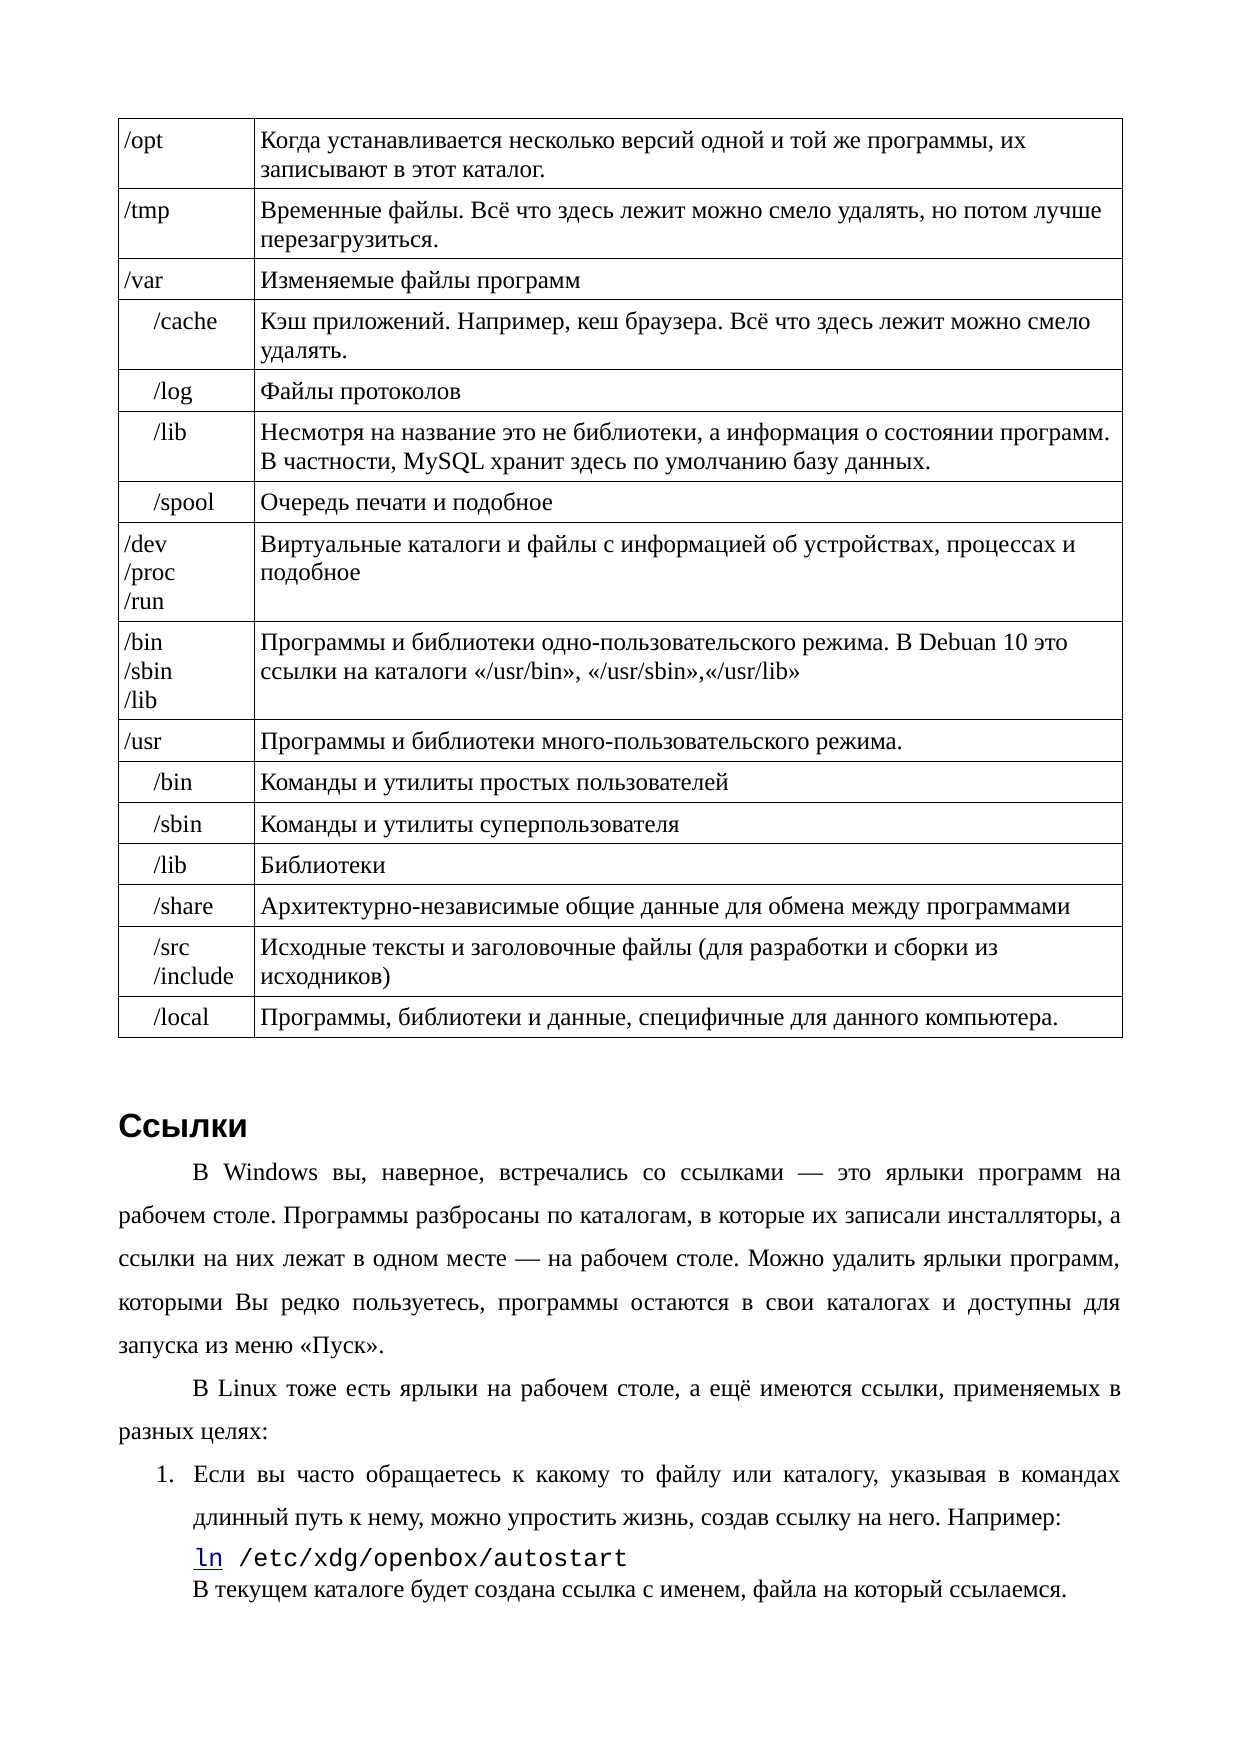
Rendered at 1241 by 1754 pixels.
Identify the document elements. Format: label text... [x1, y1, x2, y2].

table_cell Программы, библиотеки и данные, специфичные для данного компьютера. [255, 997, 1122, 1037]
table_cell /tmp [119, 189, 254, 258]
table_cell Архитектурно-независимые общие данные для обмена между программами [255, 885, 1122, 926]
table_cell Файлы протоколов [255, 370, 1122, 411]
table_cell Очередь печати и подобное [255, 482, 1122, 522]
table_cell /sbin [119, 803, 254, 843]
table_cell /bin [119, 762, 254, 802]
table_cell /src /include [119, 927, 254, 996]
subtitle Ссылки [118, 1106, 1122, 1145]
table_cell Программы и библиотеки много-пользовательского режима. [255, 720, 1122, 761]
table_cell /local [119, 997, 254, 1037]
table_cell /share [119, 885, 254, 926]
table_cell Виртуальные каталоги и файлы с информацией об устройствах, процессах и подобное [255, 523, 1122, 621]
table_cell /spool [119, 482, 254, 522]
table_cell /opt [119, 119, 254, 188]
table_cell Несмотря на название это не библиотеки, а информация о состоянии программ. В частности, MySQL хранит здесь по умолчанию базу данных. [255, 412, 1122, 481]
text В текущем каталоге будет создана ссылка с именем, файла на который ссылаемся. [118, 1574, 1122, 1602]
table_cell /usr [119, 720, 254, 761]
table_cell Библиотеки [255, 844, 1122, 884]
table_cell /var [119, 259, 254, 299]
table_cell Программы и библиотеки одно-пользовательского режима. В Debuan 10 это ссылки на каталоги «/usr/bin», «/usr/sbin»,«/usr/lib» [255, 622, 1122, 719]
text В Linux тоже есть ярлыки на рабочем столе, а ещё имеются ссылки, применяемых в разных целях: [118, 1373, 1122, 1445]
table_cell /log [119, 370, 254, 411]
table_cell /cache [119, 300, 254, 369]
table_cell Команды и утилиты простых пользователей [255, 762, 1122, 802]
list ln /etc/xdg/openbox/autostart [156, 1545, 1122, 1574]
table_cell Исходные тексты и заголовочные файлы (для разработки и сборки из исходников) [255, 927, 1122, 996]
table_cell Кэш приложений. Например, кеш браузера. Всё что здесь лежит можно смело удалять. [255, 300, 1122, 369]
table_cell Команды и утилиты суперпользователя [255, 803, 1122, 843]
table_cell Временные файлы. Всё что здесь лежит можно смело удалять, но потом лучше перезагрузиться. [255, 189, 1122, 258]
text В Windows вы, наверное, встречались со ссылками — это ярлыки программ на рабочем столе. Программы разбросаны по каталогам, в которые их записали инсталляторы, а ссылки на них лежат в одном месте — на рабочем столе. Можно удалить ярлыки программ, которыми Вы редко пользуетесь, программы остаются в свои каталогах и доступны для запуска из меню «Пуск». [118, 1157, 1122, 1358]
table_cell /lib [119, 412, 254, 481]
table_cell /lib [119, 844, 254, 884]
table_cell /bin /sbin /lib [119, 622, 254, 719]
table_cell Когда устанавливается несколько версий одной и той же программы, их записывают в этот каталог. [255, 119, 1122, 188]
list Если вы часто обращаетесь к какому то файлу или каталогу, указывая в командах длинный путь к нему, можно упростить жизнь, создав ссылку на него. Например: [156, 1459, 1122, 1531]
table_cell /dev /proc /run [119, 523, 254, 621]
table_cell Изменяемые файлы программ [255, 259, 1122, 299]
